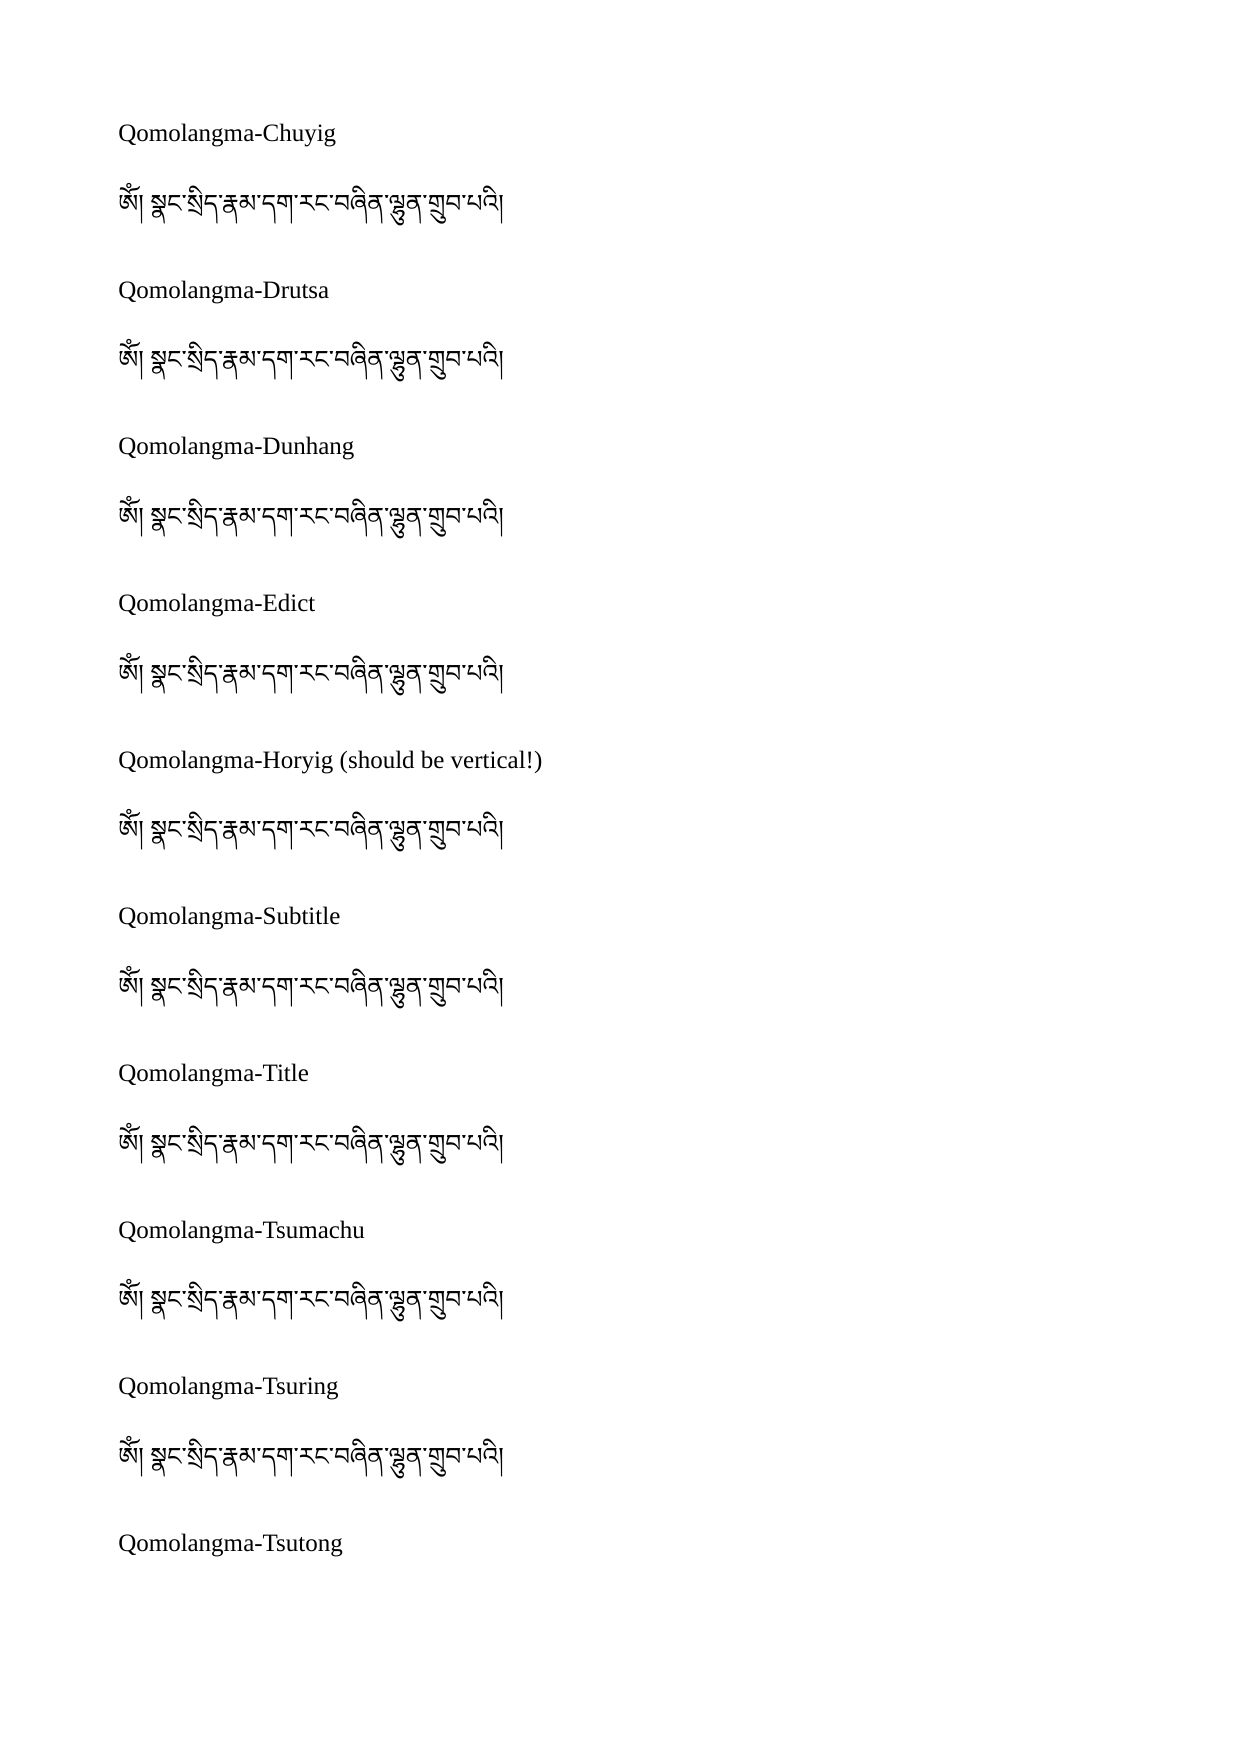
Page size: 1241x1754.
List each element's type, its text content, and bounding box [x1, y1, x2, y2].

text ཨོཾ། སྣང་སྲིད་རྣམ་དག་རང་བཞིན་ལྷུན་གྲུབ་པའི། [118, 646, 1122, 716]
text ཨོཾ། སྣང་སྲིད་རྣམ་དག་རང་བཞིན་ལྷུན་གྲུབ་པའི། [118, 1116, 1122, 1186]
text ཨོཾ། སྣང་སྲིད་རྣམ་དག་རང་བཞིན་ལྷུན་གྲུབ་པའི། [118, 959, 1122, 1029]
text ཨོཾ། སྣང་སྲིད་རྣམ་དག་རང་བཞིན་ལྷུན་གྲུབ་པའི། [118, 1272, 1122, 1343]
text ཨོཾ། སྣང་སྲིད་རྣམ་དག་རང་བཞིན་ལྷུན་གྲུབ་པའི། [118, 802, 1122, 873]
text ཨོཾ། སྣང་སྲིད་རྣམ་དག་རང་བཞིན་ལྷུན་གྲུབ་པའི། [118, 176, 1122, 246]
text Qomolangma-Tsumachu [118, 1215, 1122, 1243]
text Qomolangma-Dunhang [118, 431, 1122, 460]
text Qomolangma-Drutsa [118, 275, 1122, 303]
text Qomolangma-Subtitle [118, 901, 1122, 930]
text Qomolangma-Horyig (should be vertical!) [118, 745, 1122, 773]
text Qomolangma-Edict [118, 588, 1122, 617]
text Qomolangma-Tsuring [118, 1371, 1122, 1400]
text Qomolangma-Title [118, 1058, 1122, 1087]
text ཨོཾ། སྣང་སྲིད་རྣམ་དག་རང་བཞིན་ལྷུན་གྲུབ་པའི། [118, 489, 1122, 559]
text ཨོཾ། སྣང་སྲིད་རྣམ་དག་རང་བཞིན་ལྷུན་གྲུབ་པའི། [118, 332, 1122, 403]
text Qomolangma-Chuyig [118, 118, 1122, 147]
text ཨོཾ། སྣང་སྲིད་རྣམ་དག་རང་བཞིན་ལྷུན་གྲུབ་པའི། [118, 1429, 1122, 1499]
text Qomolangma-Tsutong [118, 1528, 1122, 1557]
